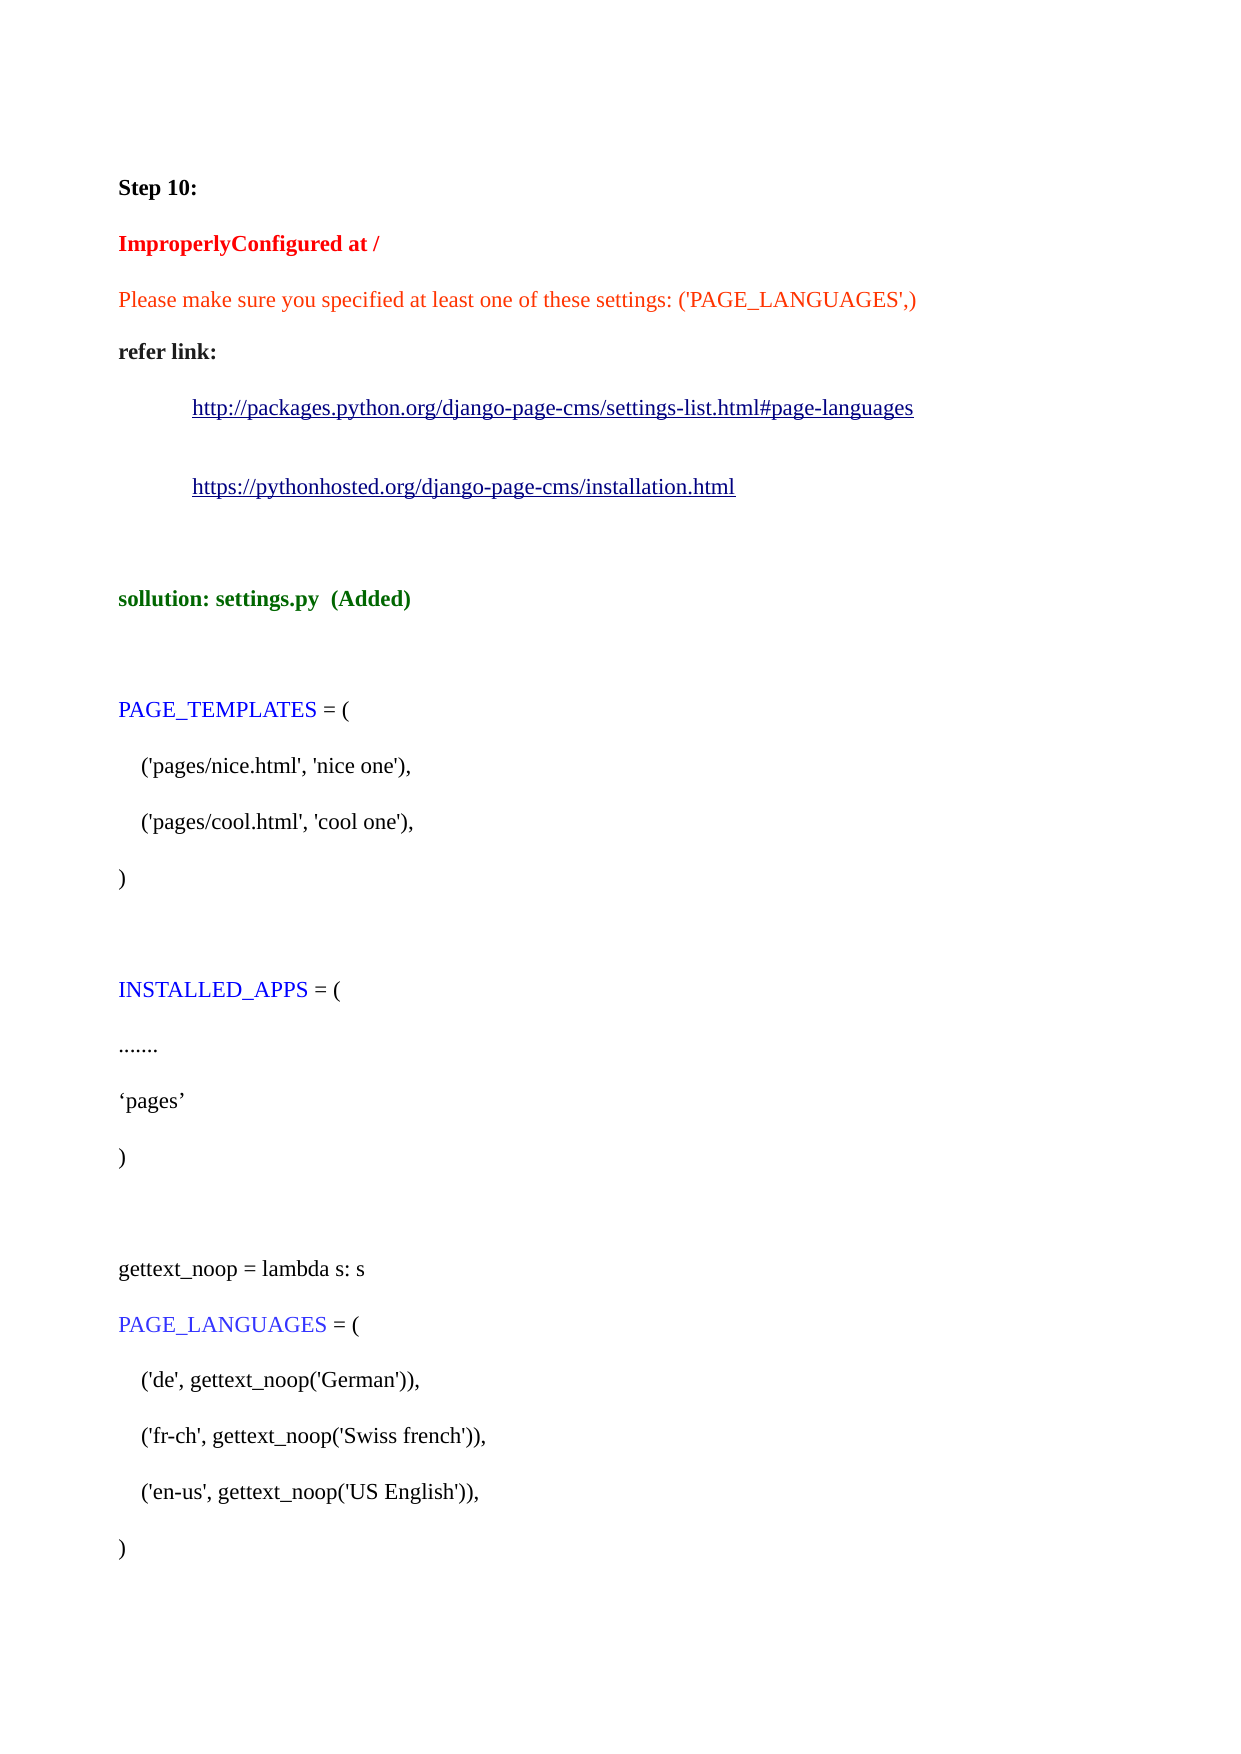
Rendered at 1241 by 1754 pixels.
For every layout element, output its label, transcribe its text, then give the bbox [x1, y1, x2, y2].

text PAGE_TEMPLATES = ( [118, 697, 1122, 723]
text Please make sure you specified at least one of these settings: ('PAGE_LANGUAGES',) [118, 286, 1122, 312]
text ‘pages’ [118, 1087, 1122, 1114]
text Step 10: [118, 174, 1122, 200]
subtitle ImproperlyConfigured at / [118, 230, 1122, 256]
text ) [118, 864, 1122, 890]
text http://packages.python.org/django-page-cms/settings-list.html#page-languages [118, 394, 1122, 421]
text refer link: [118, 338, 1122, 365]
text ('de', gettext_noop('German')), [118, 1367, 1122, 1393]
text ('en-us', gettext_noop('US English')), [118, 1478, 1122, 1504]
text INSTALLED_APPS = ( [118, 976, 1122, 1002]
text PAGE_LANGUAGES = ( [118, 1311, 1122, 1337]
text ) [118, 1143, 1122, 1169]
text ('fr-ch', gettext_noop('Swiss french')), [118, 1422, 1122, 1449]
text ....... [118, 1032, 1122, 1058]
text ('pages/cool.html', 'cool one'), [118, 808, 1122, 834]
text sollution: settings.py (Added) [118, 585, 1122, 611]
text https://pythonhosted.org/django-page-cms/installation.html [118, 473, 1122, 499]
text ) [118, 1534, 1122, 1560]
text gettext_noop = lambda s: s [118, 1255, 1122, 1281]
text ('pages/nice.html', 'nice one'), [118, 752, 1122, 779]
